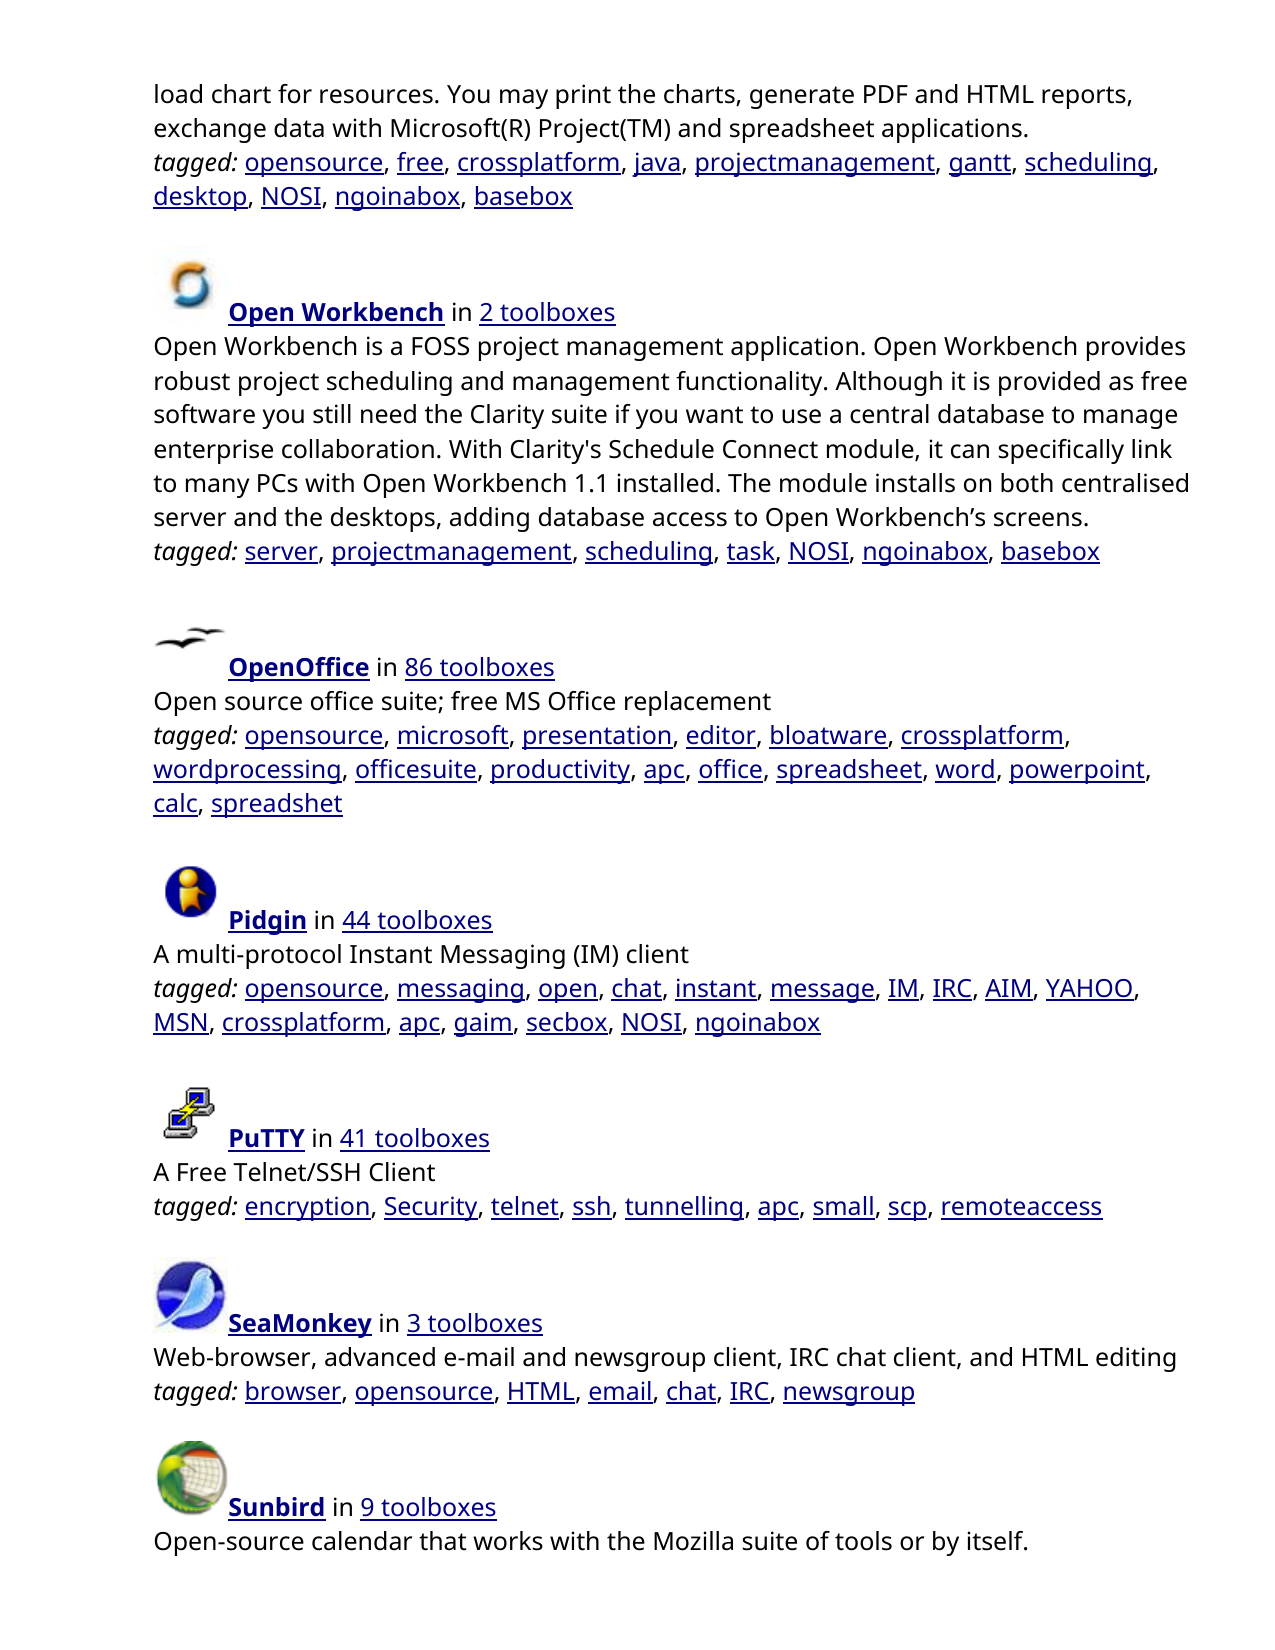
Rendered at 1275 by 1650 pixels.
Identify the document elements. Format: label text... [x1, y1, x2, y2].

text Sunbird in 9 toolboxes [153, 1442, 1198, 1524]
text tagged: server, projectmanagement, scheduling, task, NOSI, ngoinabox, basebox [153, 533, 1198, 567]
picture [153, 246, 228, 322]
text Open-source calendar that works with the Mozilla suite of tools or by itself. [153, 1524, 1198, 1558]
text Pidgin in 44 toolboxes [153, 854, 1198, 936]
text A Free Telnet/SSH Client [153, 1155, 1198, 1189]
picture [153, 1072, 228, 1148]
text Web-browser, advanced e-mail and newsgroup client, IRC chat client, and HTML editing [153, 1339, 1198, 1373]
text tagged: browser, opensource, HTML, email, chat, IRC, newsgroup [153, 1373, 1198, 1408]
picture [153, 1257, 228, 1333]
text SeaMonkey in 3 toolboxes [153, 1257, 1198, 1339]
text Open Workbench is a FOSS project management application. Open Workbench provides robust project scheduling and management functionality. Although it is provided as free software you still need the Clarity suite if you want to use a central database to manage enterprise collaboration. With Clarity's Schedule Connect module, it can specifically link to many PCs with Open Workbench 1.1 installed. The module installs on both centralised server and the desktops, adding database access to Open Workbench’s screens. [153, 329, 1198, 533]
text tagged: opensource, microsoft, presentation, editor, bloatware, crossplatform, wordprocessing, officesuite, productivity, apc, office, spreadsheet, word, powerpoint, calc, spreadshet [153, 718, 1198, 820]
text PuTTY in 41 toolboxes [153, 1073, 1198, 1155]
text tagged: opensource, free, crossplatform, java, projectmanagement, gantt, scheduling, desktop, NOSI, ngoinabox, basebox [153, 144, 1198, 213]
text load chart for resources. You may print the charts, generate PDF and HTML reports, exchange data with Microsoft(R) Project(TM) and spreadsheet applications. [153, 76, 1198, 144]
picture [153, 1441, 228, 1517]
text Open source office suite; free MS Office replacement [153, 684, 1198, 718]
text tagged: encryption, Security, telnet, ssh, tunnelling, apc, small, scp, remoteaccess [153, 1189, 1198, 1223]
text OpenOffice in 86 toolboxes [153, 602, 1198, 684]
picture [153, 601, 228, 677]
text Open Workbench in 2 toolboxes [153, 247, 1198, 329]
picture [153, 854, 228, 930]
text tagged: opensource, messaging, open, chat, instant, message, IM, IRC, AIM, YAHOO, MSN, crossplatform, apc, gaim, secbox, NOSI, ngoinabox [153, 971, 1198, 1039]
text A multi-protocol Instant Messaging (IM) client [153, 936, 1198, 971]
